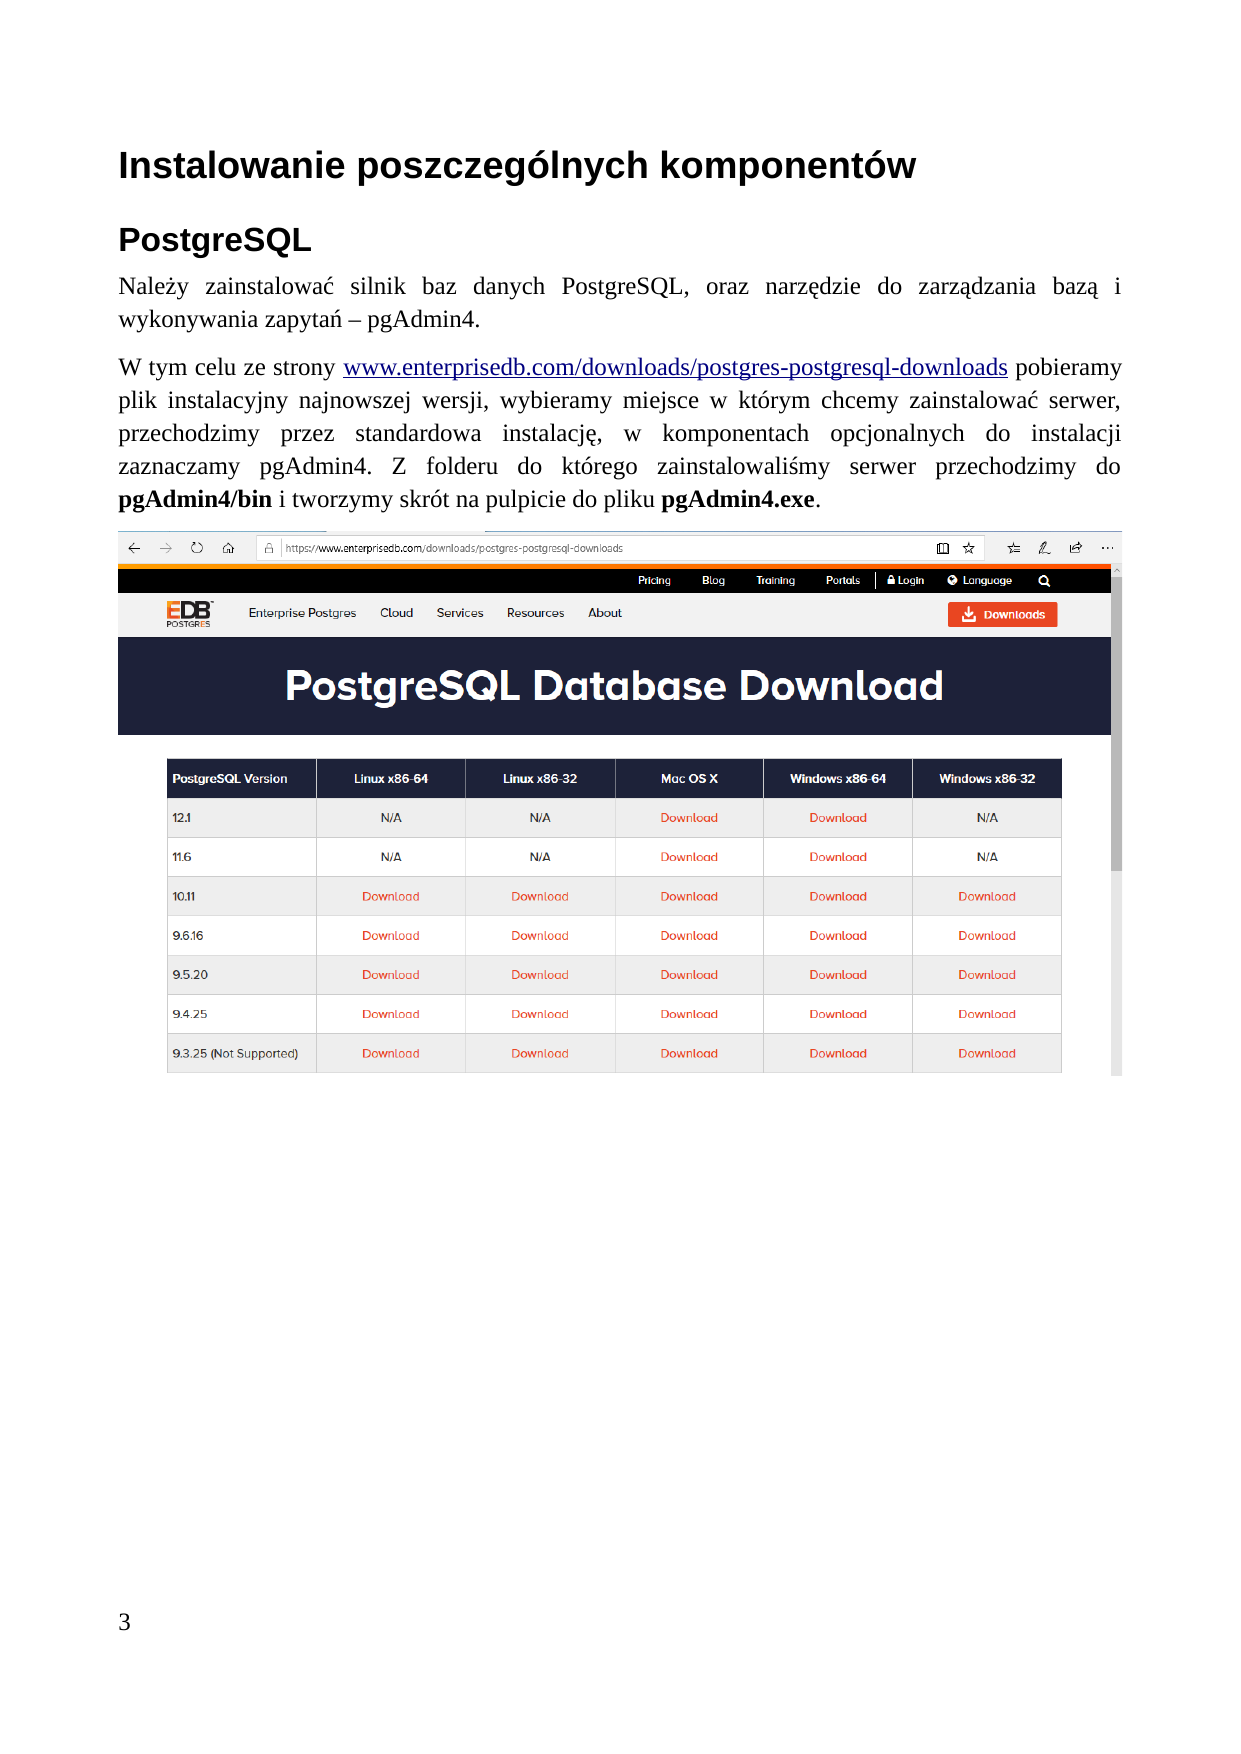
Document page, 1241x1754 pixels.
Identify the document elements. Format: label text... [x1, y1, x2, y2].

picture [118, 531, 1123, 1076]
subtitle Instalowanie poszczególnych komponentów [118, 143, 1122, 187]
text Należy zainstalować silnik baz danych PostgreSQL, oraz narzędzie do zarządzania bazą i wykonywania zapytań – pgAdmin4. [118, 271, 1122, 333]
subtitle PostgreSQL [118, 220, 1122, 259]
text W tym celu ze strony www.enterprisedb.com/downloads/postgres-postgresql-downloads pobieramy plik instalacyjny najnowszej wersji, wybieramy miejsce w którym chcemy zainstalować serwer, przechodzimy przez standardowa instalację, w komponentach opcjonalnych do instalacji zaznaczamy pgAdmin4. Z folderu do którego zainstalowaliśmy serwer przechodzimy do pgAdmin4/bin i tworzymy skrót na pulpicie do pliku pgAdmin4.exe. [118, 352, 1122, 513]
